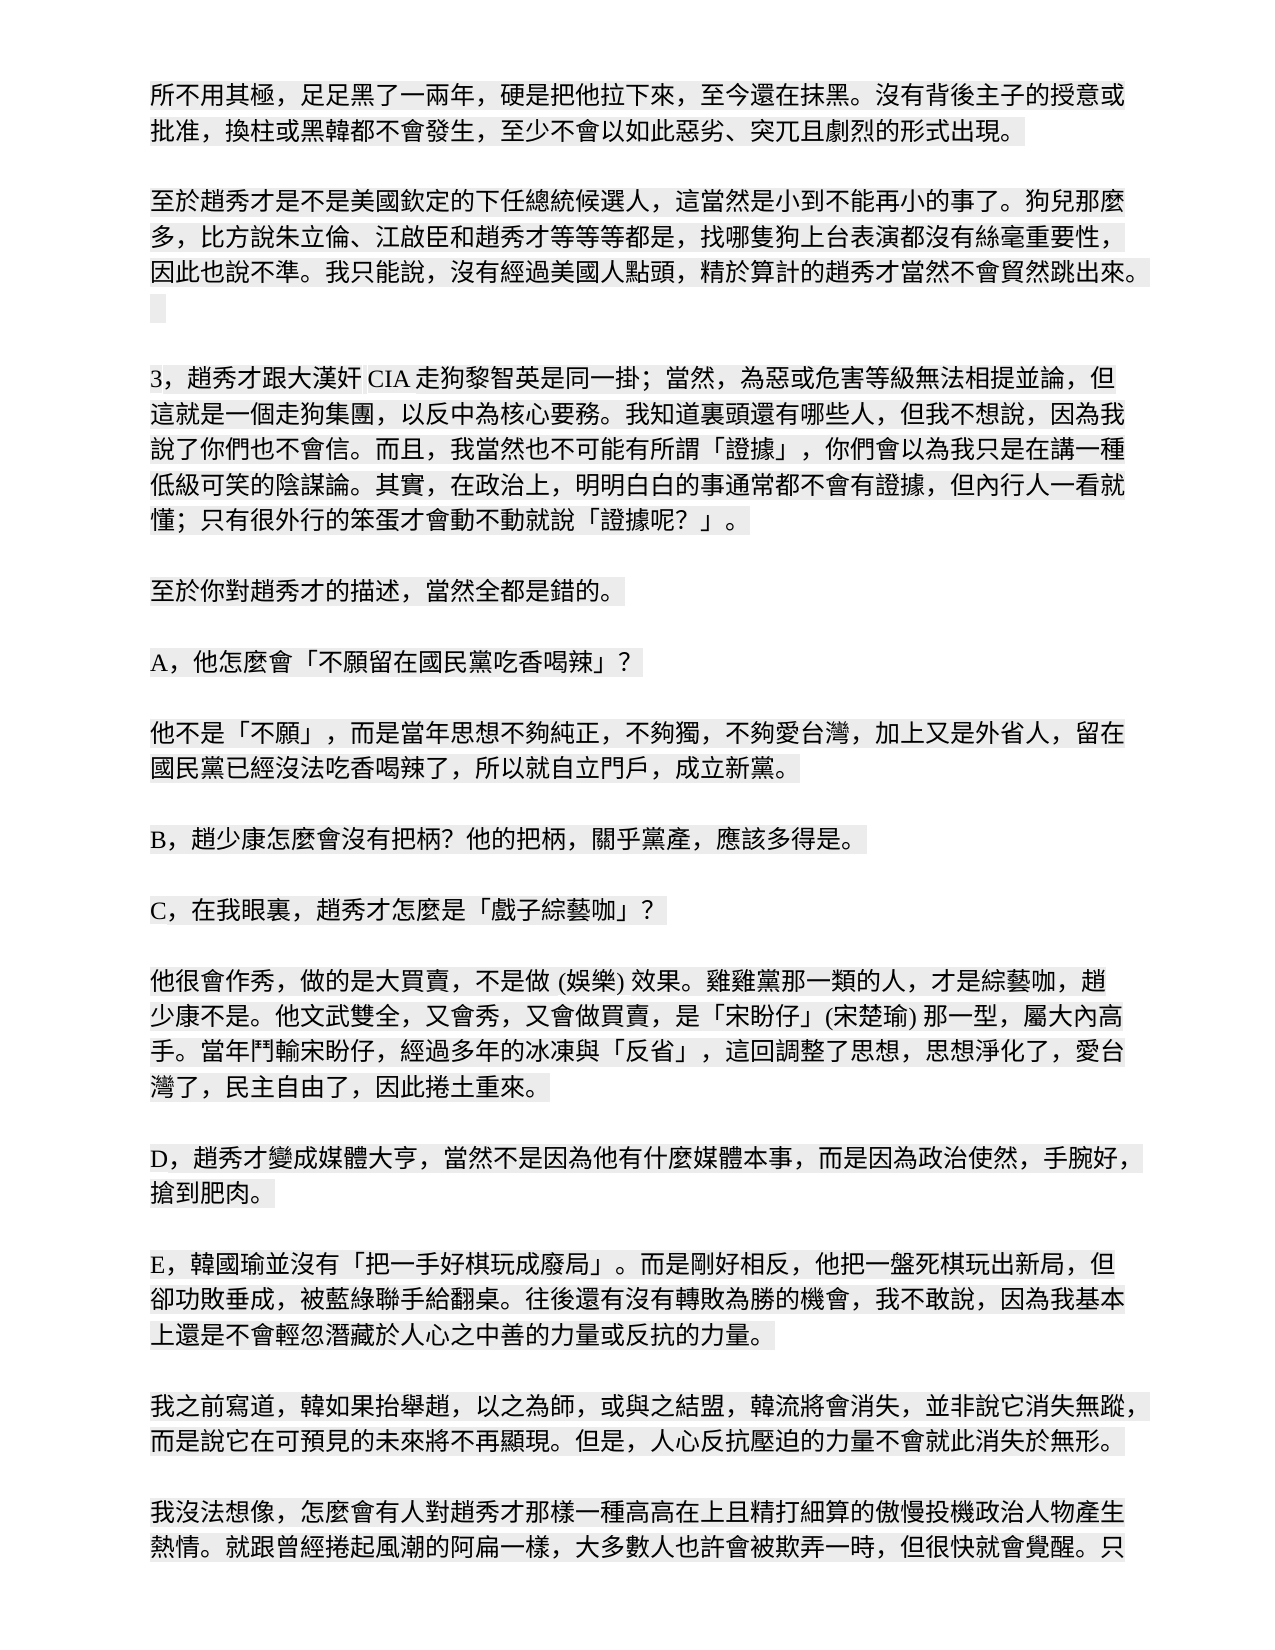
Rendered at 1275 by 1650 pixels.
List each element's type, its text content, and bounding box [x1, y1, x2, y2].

text 與前輩一席談(19) 陳真 2021. 02. 04. Lucy好，我沒說清楚，誤會了。我只知道大的東西，小事不知道，也不會有人知道，因為既然是小事，意味著可以這樣，也能那樣，所以不會有確定性可言。 大的事比方說： 1，美國控制藍綠兩黨，使其互鬥，維持平衡，避免一黨獨大容易拿翹不聽指揮。 但這並不意味著美國準備要讓民進黨下台，而僅僅意味著美國不會讓其中一條狗獨大，肯定會招呼另一條狗來咬牠。至於民進黨會不會下台一鞠躬，這是小事，因此說不準。 2，不管是藍狗或綠狗要上場，都得經過主子同意。 有例外嗎？當然有，但是都很快就會被趕下場，比方說洪秀柱，換不換柱，與朱立倫無關，朱是線民，他只是聽命行事。另一個自己跑出來的就是韓國瑜，你看，藍綠聯手黑他，無所不用其極，足足黑了一兩年，硬是把他拉下來，至今還在抹黑。沒有背後主子的授意或批准，換柱或黑韓都不會發生，至少不會以如此惡劣、突兀且劇烈的形式出現。 至於趙秀才是不是美國欽定的下任總統候選人，這當然是小到不能再小的事了。狗兒那麼多，比方說朱立倫、江啟臣和趙秀才等等等都是，找哪隻狗上台表演都沒有絲毫重要性，因此也說不準。我只能說，沒有經過美國人點頭，精於算計的趙秀才當然不會貿然跳出來。 3，趙秀才跟大漢奸CIA走狗黎智英是同一掛；當然，為惡或危害等級無法相提並論，但這就是一個走狗集團，以反中為核心要務。我知道裏頭還有哪些人，但我不想說，因為我說了你們也不會信。而且，我當然也不可能有所謂「證據」，你們會以為我只是在講一種低級可笑的陰謀論。其實，在政治上，明明白白的事通常都不會有證據，但內行人一看就懂；只有很外行的笨蛋才會動不動就說「證據呢？」。 至於你對趙秀才的描述，當然全都是錯的。 A，他怎麼會「不願留在國民黨吃香喝辣」？ 他不是「不願」，而是當年思想不夠純正，不夠獨，不夠愛台灣，加上又是外省人，留在國民黨已經沒法吃香喝辣了，所以就自立門戶，成立新黨。 B，趙少康怎麼會沒有把柄？他的把柄，關乎黨產，應該多得是。 C，在我眼裏，趙秀才怎麼是「戲子綜藝咖」？ 他很會作秀，做的是大買賣，不是做 (娛樂) 效果。雞雞黨那一類的人，才是綜藝咖，趙少康不是。他文武雙全，又會秀，又會做買賣，是「宋盼仔」(宋楚瑜) 那一型，屬大內高手。當年鬥輸宋盼仔，經過多年的冰凍與「反省」，這回調整了思想，思想淨化了，愛台灣了，民主自由了，因此捲土重來。 D，趙秀才變成媒體大亨，當然不是因為他有什麼媒體本事，而是因為政治使然，手腕好，搶到肥肉。 E，韓國瑜並沒有「把一手好棋玩成廢局」。而是剛好相反，他把一盤死棋玩出新局，但卻功敗垂成，被藍綠聯手給翻桌。往後還有沒有轉敗為勝的機會，我不敢說，因為我基本上還是不會輕忽潛藏於人心之中善的力量或反抗的力量。 我之前寫道，韓如果抬舉趙，以之為師，或與之結盟，韓流將會消失，並非說它消失無蹤，而是說它在可預見的未來將不再顯現。但是，人心反抗壓迫的力量不會就此消失於無形。 我沒法想像，怎麼會有人對趙秀才那樣一種高高在上且精打細算的傲慢投機政治人物產生熱情。就跟曾經捲起風潮的阿扁一樣，大多數人也許會被欺弄一時，但很快就會覺醒。只有像韓國瑜那樣一種出於利它精神的熱情，才有可能點燃人們潛藏的熱情。但是，當這樣一種熱情失去了純粹，多出了一些算計與傲慢，熱情就會隨之黯淡。愛情也是這麼一回事。 在我與前輩一整個下午的談話中，他一直提到藍綠背後有個很可怕的真正操盤手，隨便下個條子就能操縱政治人物；想栽培誰或安插誰到哪臥底，就連國家律師考試都能洩題給他，讓他考出第一名的成績。 前輩提到共濟會，我不確定他所指的背後暗黑操控勢力是否就是所謂共濟會。如果是的話，那我就沒法茍同了。我覺得所謂共濟會之無孔不入，那是好萊塢電影看太多的後遺症。但我確切知道，真正無孔不入的是 CIA。島內政治與選舉，不過就是CIA操控的一盤棋，以為這是什麼民主自由，實在是腦殘到令人無言。 [150, 75, 1125, 1562]
